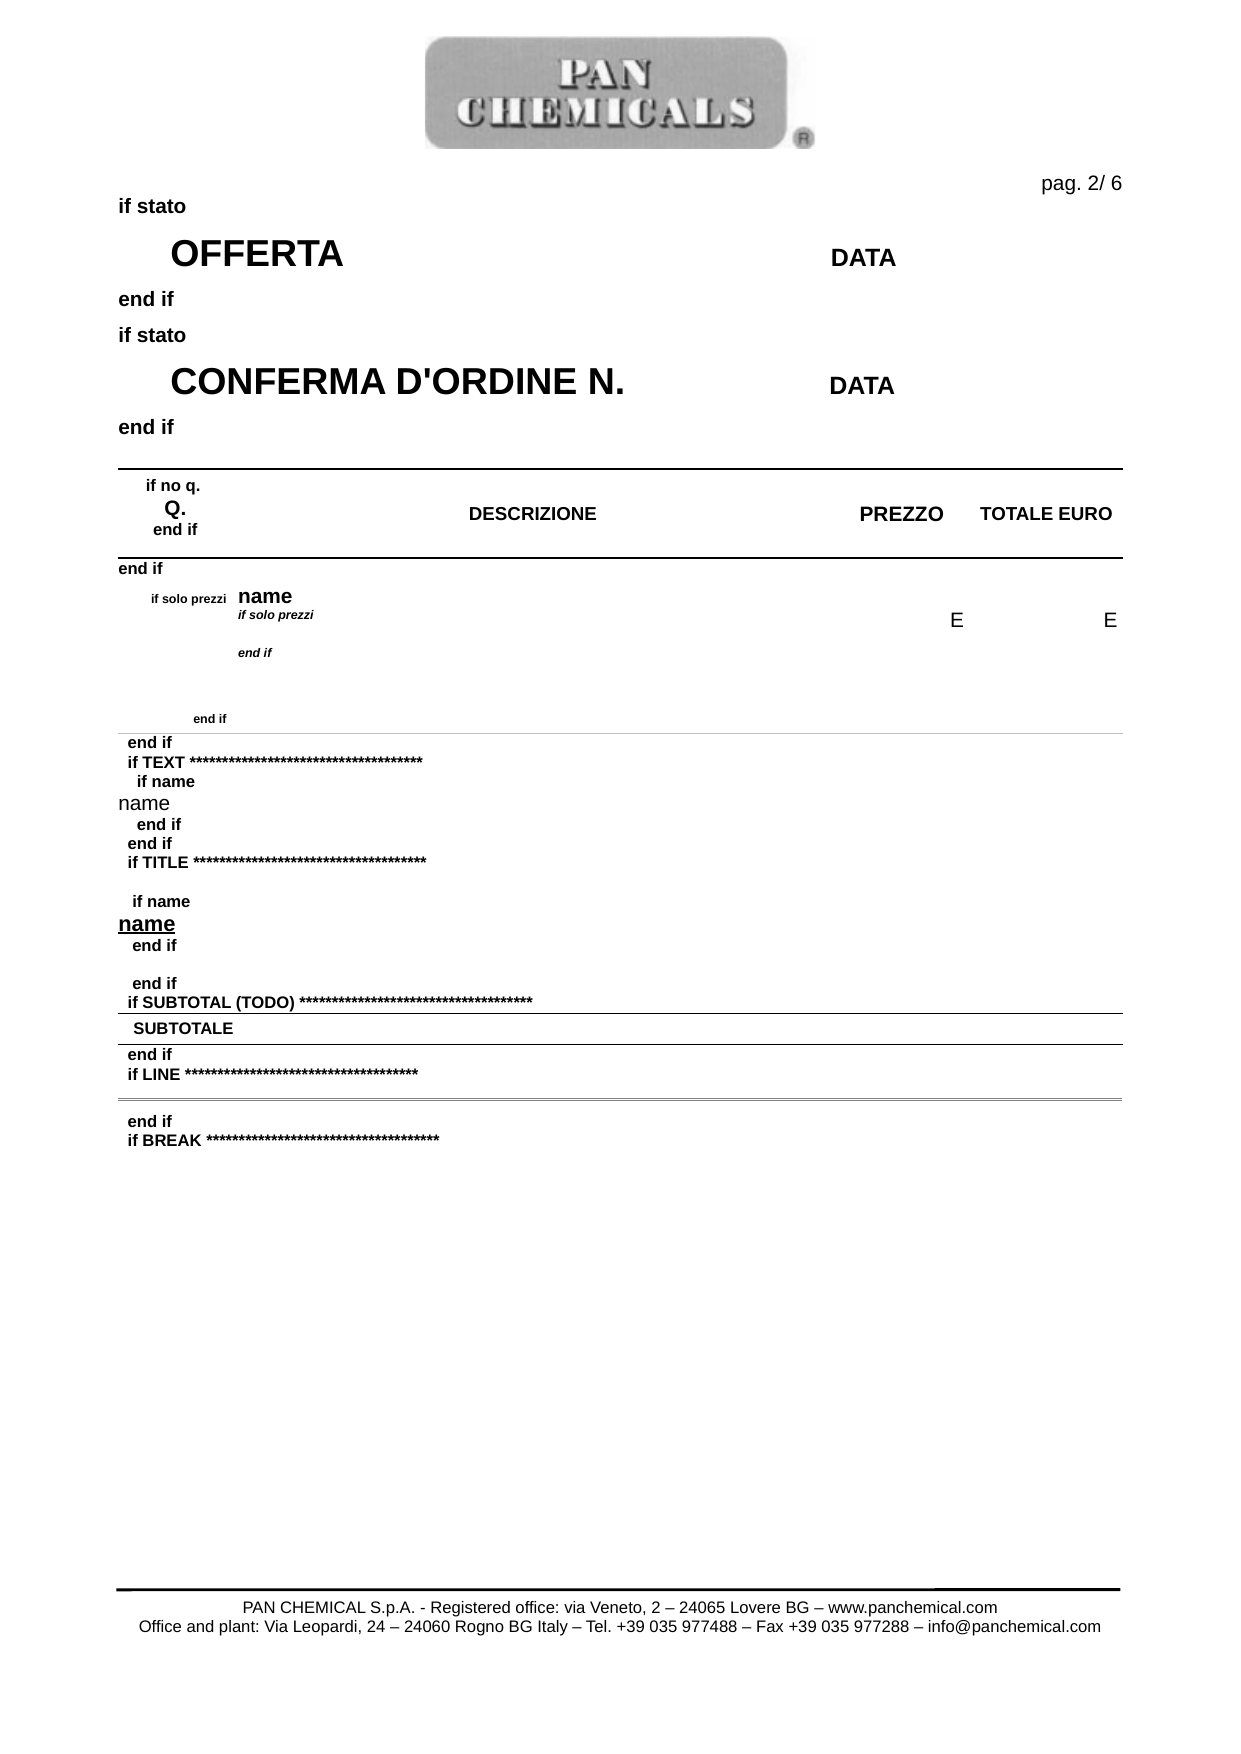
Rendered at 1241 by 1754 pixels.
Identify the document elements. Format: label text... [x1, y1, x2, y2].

text end if [118, 1112, 1122, 1131]
table_header <item.price_unit> E [970, 578, 1123, 733]
text end if [118, 974, 1122, 993]
text if BREAK ************************************ [118, 1131, 1122, 1150]
text if name [118, 772, 1122, 791]
text end if [118, 559, 1122, 578]
text end if [118, 834, 1122, 853]
text name [118, 791, 1122, 815]
text if TITLE ************************************ [118, 853, 1122, 872]
table_header SUBTOTALE [118, 1014, 1123, 1044]
table_header DESCRIZIONE [232, 470, 833, 557]
text end if [118, 815, 1122, 834]
table_header <item.price_unit> E [834, 578, 969, 733]
table_header if solo prezzi <item.product_uom_qty> <item.product_uom.name> end if [118, 578, 232, 733]
text end if [118, 734, 1122, 752]
table_header PREZZO [834, 470, 969, 557]
text if SUBTOTAL (TODO) ************************************ [118, 993, 1122, 1012]
table_header name if solo prezzi <item.product_id.description_sale> end if [232, 578, 833, 733]
text end if [118, 1045, 1122, 1064]
text name [118, 911, 1122, 936]
text if name [118, 891, 1122, 911]
text if TEXT ************************************ [118, 752, 1122, 772]
picture [424, 36, 816, 149]
table_header TOTALE EURO [970, 470, 1123, 557]
text end if [118, 936, 1122, 955]
text if LINE ************************************ [118, 1064, 1122, 1083]
table_header if no q. Q. end if [118, 470, 232, 557]
